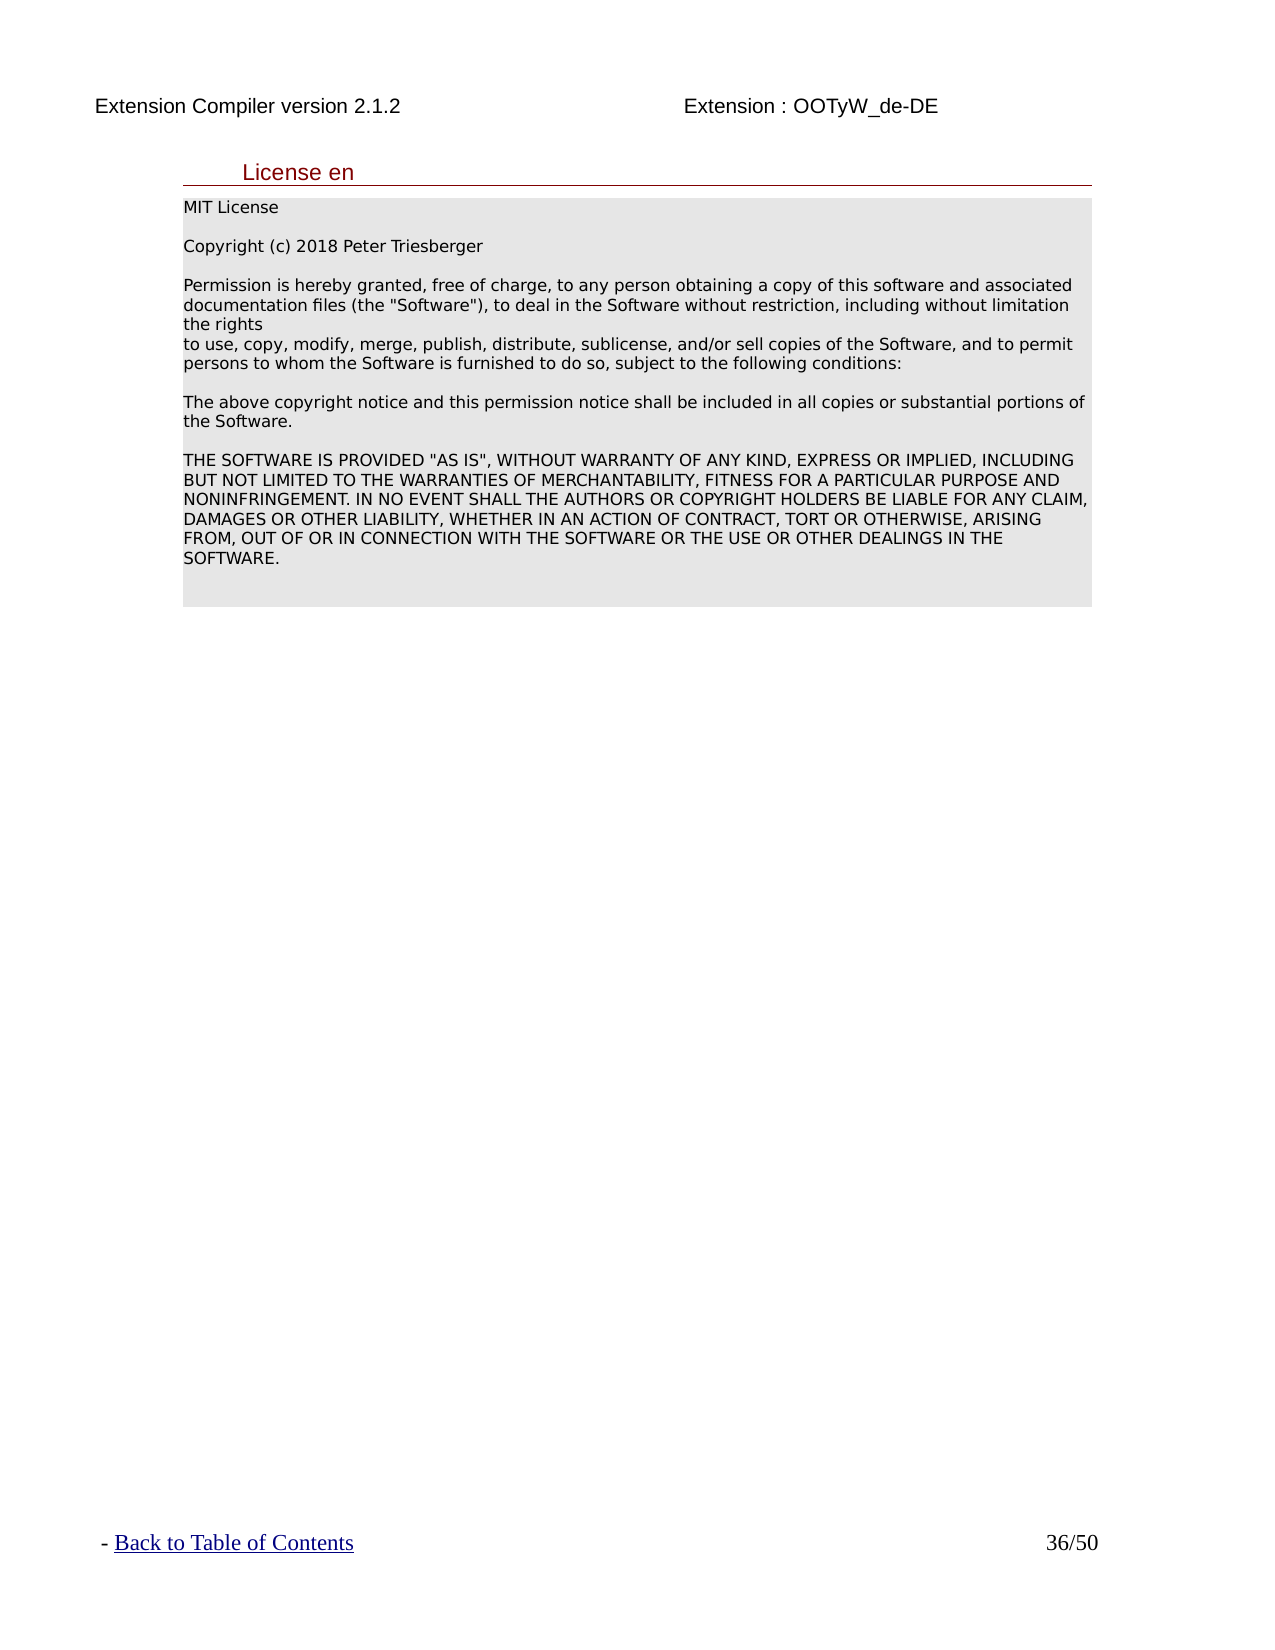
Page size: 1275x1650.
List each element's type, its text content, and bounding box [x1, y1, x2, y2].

text Copyright (c) 2018 Peter Triesberger [183, 237, 1092, 257]
text to use, copy, modify, merge, publish, distribute, sublicense, and/or sell copies of the Software, and to permit persons to whom the Software is furnished to do so, subject to the following conditions: [183, 334, 1092, 373]
text License en [183, 159, 1092, 185]
text MIT License [183, 198, 1092, 218]
text The above copyright notice and this permission notice shall be included in all copies or substantial portions of the Software. [183, 393, 1092, 432]
text THE SOFTWARE IS PROVIDED "AS IS", WITHOUT WARRANTY OF ANY KIND, EXPRESS OR IMPLIED, INCLUDING BUT NOT LIMITED TO THE WARRANTIES OF MERCHANTABILITY, FITNESS FOR A PARTICULAR PURPOSE AND NONINFRINGEMENT. IN NO EVENT SHALL THE AUTHORS OR COPYRIGHT HOLDERS BE LIABLE FOR ANY CLAIM, DAMAGES OR OTHER LIABILITY, WHETHER IN AN ACTION OF CONTRACT, TORT OR OTHERWISE, ARISING FROM, OUT OF OR IN CONNECTION WITH THE SOFTWARE OR THE USE OR OTHER DEALINGS IN THE [183, 451, 1092, 549]
text SOFTWARE. [183, 549, 1092, 568]
text Permission is hereby granted, free of charge, to any person obtaining a copy of this software and associated documentation files (the "Software"), to deal in the Software without restriction, including without limitation the rights [183, 276, 1092, 334]
